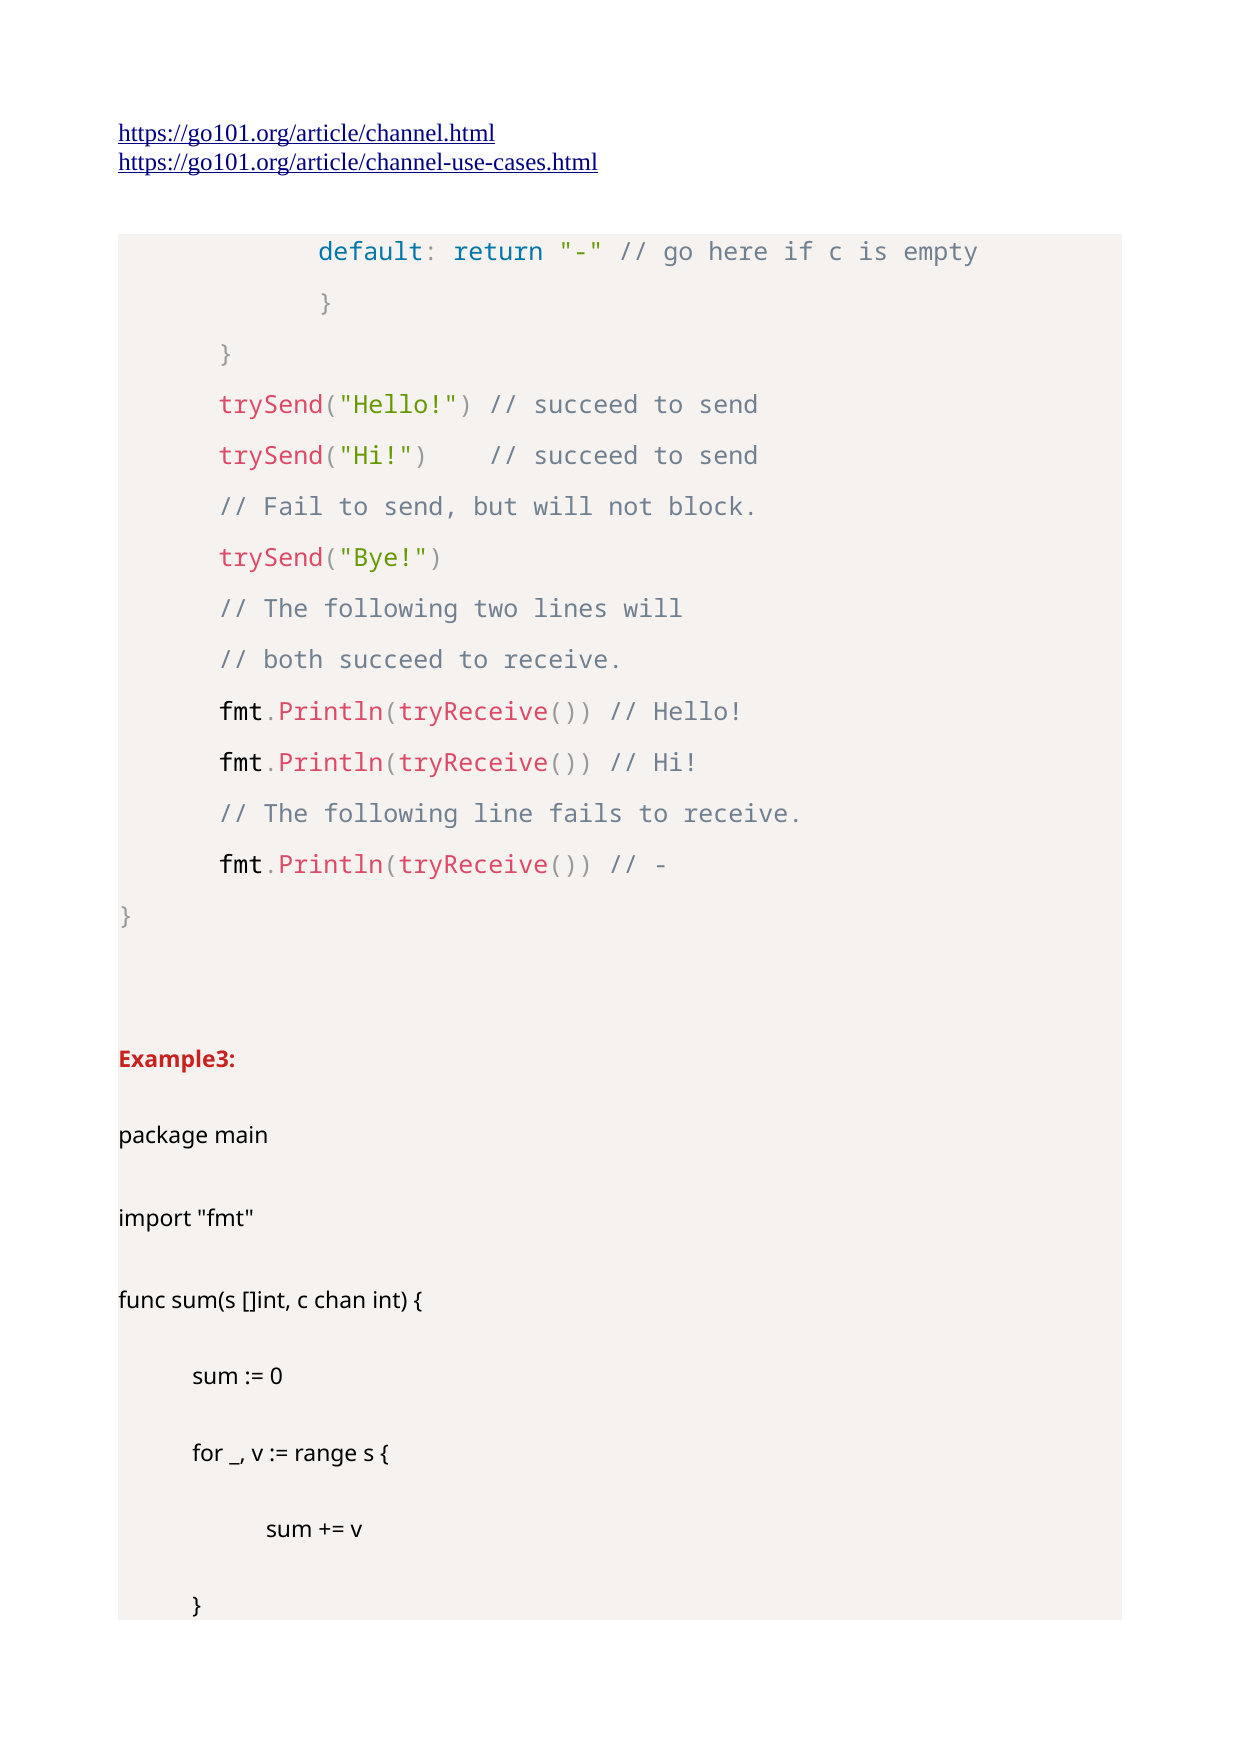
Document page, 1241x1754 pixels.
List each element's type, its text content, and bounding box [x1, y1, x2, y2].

text trySend("Bye!") [118, 540, 1122, 574]
text } [118, 336, 1122, 370]
text } [118, 897, 1122, 931]
text default: return "-" // go here if c is empty [118, 234, 1122, 268]
text sum += v [118, 1513, 1122, 1544]
text sum := 0 [118, 1360, 1122, 1391]
text for _, v := range s { [118, 1436, 1122, 1468]
text import "fmt" [118, 1201, 1122, 1233]
text fmt.Println(tryReceive()) // Hello! [118, 693, 1122, 727]
text trySend("Hi!") // succeed to send [118, 438, 1122, 472]
text package main [118, 1119, 1122, 1150]
text trySend("Hello!") // succeed to send [118, 387, 1122, 421]
text fmt.Println(tryReceive()) // Hi! [118, 744, 1122, 778]
text fmt.Println(tryReceive()) // - [118, 846, 1122, 880]
text // The following line fails to receive. [118, 795, 1122, 829]
text } [118, 1589, 1122, 1620]
text // Fail to send, but will not block. [118, 489, 1122, 523]
text func sum(s []int, c chan int) { [118, 1284, 1122, 1315]
text Example3: [118, 1043, 1122, 1074]
text // The following two lines will [118, 591, 1122, 625]
text } [118, 285, 1122, 319]
text // both succeed to receive. [118, 642, 1122, 676]
